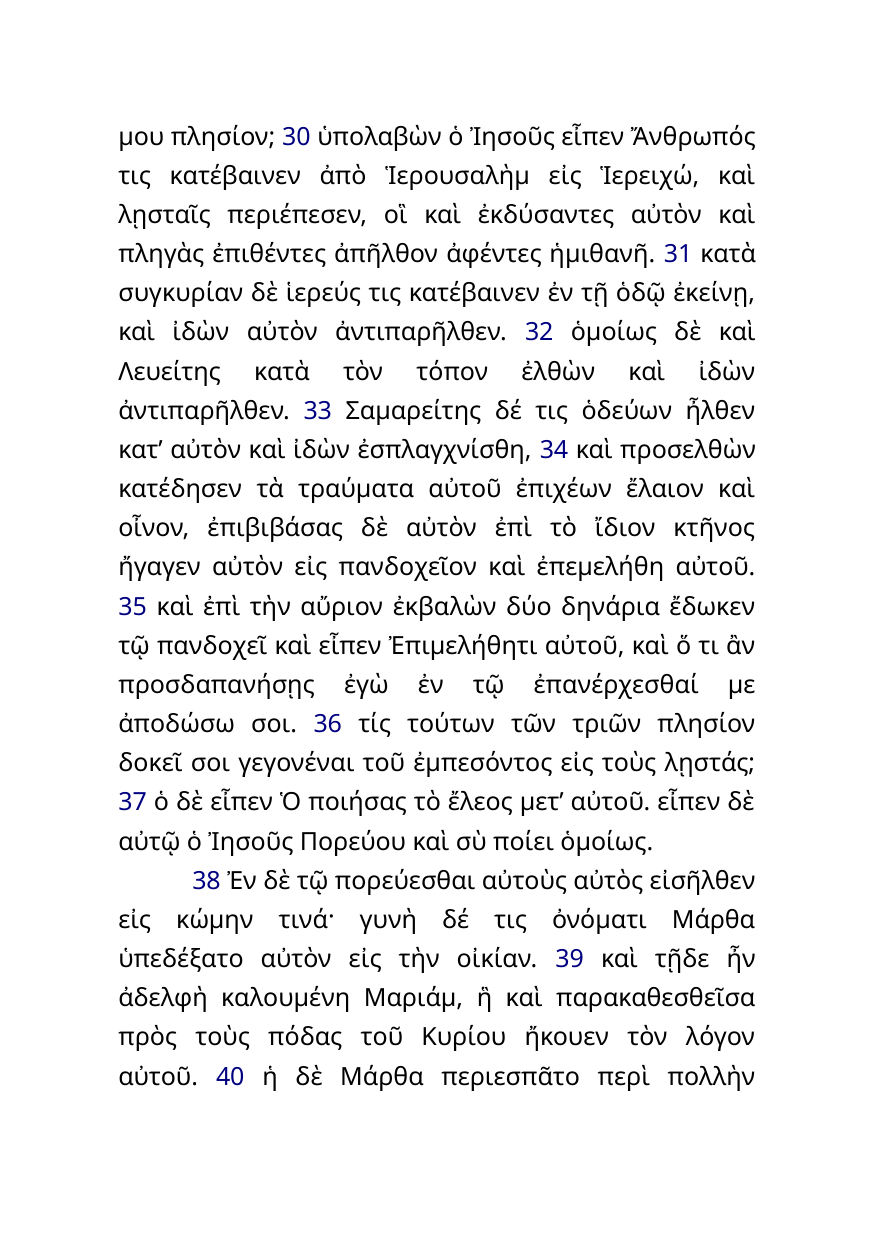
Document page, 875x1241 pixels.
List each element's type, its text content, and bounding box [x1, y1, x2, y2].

text 38 Ἐν δὲ τῷ πορεύεσθαι αὐτοὺς αὐτὸς εἰσῆλθεν εἰς κώμην τινά· γυνὴ δέ τις ὀνόματι Μάρθα ὑπεδέξατο αὐτὸν εἰς τὴν οἰκίαν. 39 καὶ τῇδε ἦν ἀδελφὴ καλουμένη Μαριάμ, ἣ καὶ παρακαθεσθεῖσα πρὸς τοὺς πόδας τοῦ Κυρίου ἤκουεν τὸν λόγον αὐτοῦ. 40 ἡ δὲ Μάρθα περιεσπᾶτο περὶ πολλὴν [118, 862, 756, 1092]
text μου πλησίον; 30 ὑπολαβὼν ὁ Ἰησοῦς εἶπεν Ἄνθρωπός τις κατέβαινεν ἀπὸ Ἱερουσαλὴμ εἰς Ἱερειχώ, καὶ λῃσταῖς περιέπεσεν, οἳ καὶ ἐκδύσαντες αὐτὸν καὶ πληγὰς ἐπιθέντες ἀπῆλθον ἀφέντες ἡμιθανῆ. 31 κατὰ συγκυρίαν δὲ ἱερεύς τις κατέβαινεν ἐν τῇ ὁδῷ ἐκείνῃ, καὶ ἰδὼν αὐτὸν ἀντιπαρῆλθεν. 32 ὁμοίως δὲ καὶ Λευείτης κατὰ τὸν τόπον ἐλθὼν καὶ ἰδὼν ἀντιπαρῆλθεν. 33 Σαμαρείτης δέ τις ὁδεύων ἦλθεν κατ’ αὐτὸν καὶ ἰδὼν ἐσπλαγχνίσθη, 34 καὶ προσελθὼν κατέδησεν τὰ τραύματα αὐτοῦ ἐπιχέων ἔλαιον καὶ οἶνον, ἐπιβιβάσας δὲ αὐτὸν ἐπὶ τὸ ἴδιον κτῆνος ἤγαγεν αὐτὸν εἰς πανδοχεῖον καὶ ἐπεμελήθη αὐτοῦ. 35 καὶ ἐπὶ τὴν αὔριον ἐκβαλὼν δύο δηνάρια ἔδωκεν τῷ πανδοχεῖ καὶ εἶπεν Ἐπιμελήθητι αὐτοῦ, καὶ ὅ τι ἂν προσδαπανήσῃς ἐγὼ ἐν τῷ ἐπανέρχεσθαί με ἀποδώσω σοι. 36 τίς τούτων τῶν τριῶν πλησίον δοκεῖ σοι γεγονέναι τοῦ ἐμπεσόντος εἰς τοὺς λῃστάς; 37 ὁ δὲ εἶπεν Ὁ ποιήσας τὸ ἔλεος μετ’ αὐτοῦ. εἶπεν δὲ αὐτῷ ὁ Ἰησοῦς Πορεύου καὶ σὺ ποίει ὁμοίως. [118, 118, 756, 857]
